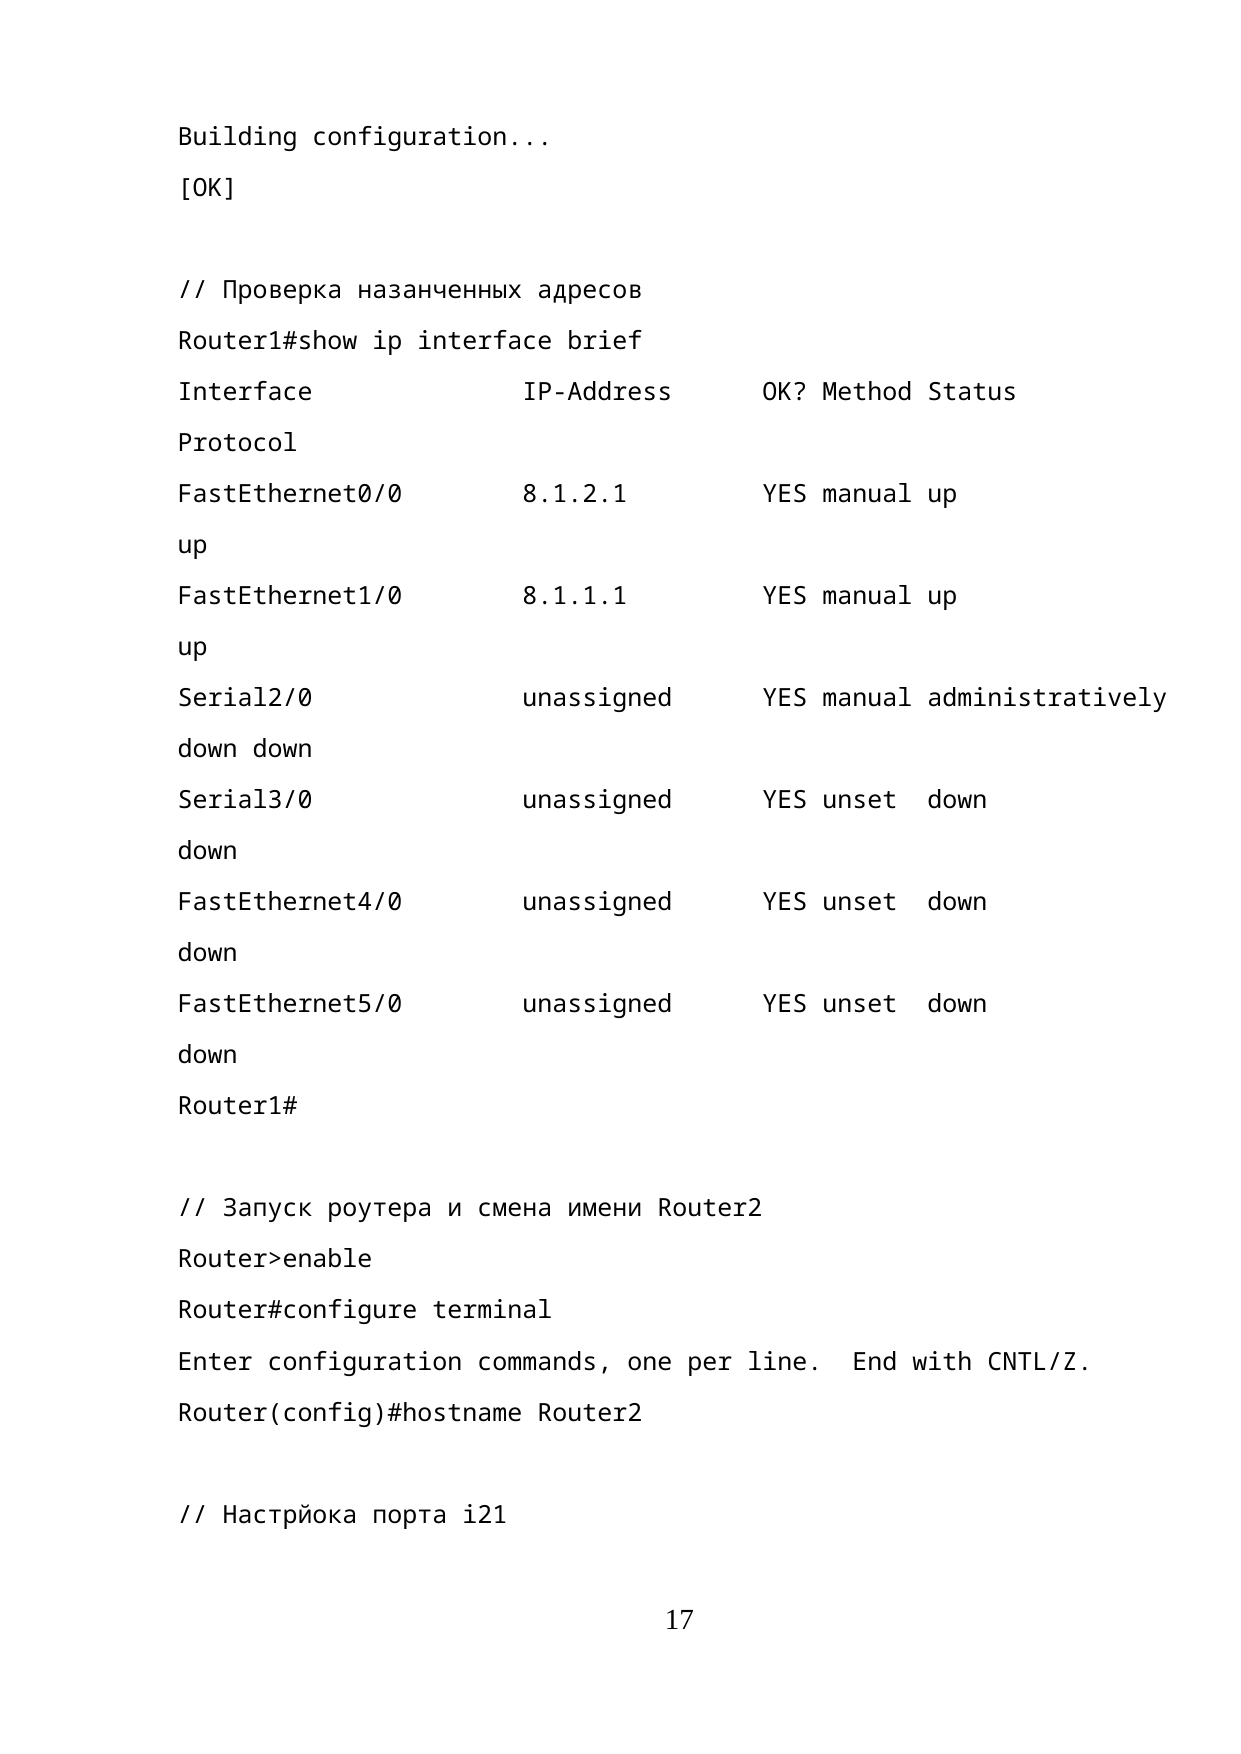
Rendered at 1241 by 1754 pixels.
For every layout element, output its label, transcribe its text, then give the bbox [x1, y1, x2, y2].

text Serial3/0 unassigned YES unset down down [177, 782, 1181, 867]
text Router#configure terminal [177, 1292, 1181, 1326]
text // Запуск роутера и смена имени Router2 [177, 1190, 1181, 1224]
text FastEthernet5/0 unassigned YES unset down down [177, 986, 1181, 1071]
text Building configuration... [177, 118, 1181, 152]
text Router(config)#hostname Router2 [177, 1394, 1181, 1428]
text Router>enable [177, 1241, 1181, 1275]
text // Настрйока порта i21 [177, 1496, 1181, 1530]
text FastEthernet4/0 unassigned YES unset down down [177, 884, 1181, 969]
text Enter configuration commands, one per line. End with CNTL/Z. [177, 1343, 1181, 1377]
text Router1#show ip interface brief [177, 322, 1181, 356]
text Serial2/0 unassigned YES manual administratively down down [177, 679, 1181, 765]
text Router1# [177, 1088, 1181, 1122]
text [OK] [177, 169, 1181, 203]
text FastEthernet0/0 8.1.2.1 YES manual up up [177, 475, 1181, 561]
text // Проверка назанченных адресов [177, 271, 1181, 305]
text Interface IP-Address OK? Method Status Protocol [177, 373, 1181, 458]
text FastEthernet1/0 8.1.1.1 YES manual up up [177, 577, 1181, 663]
